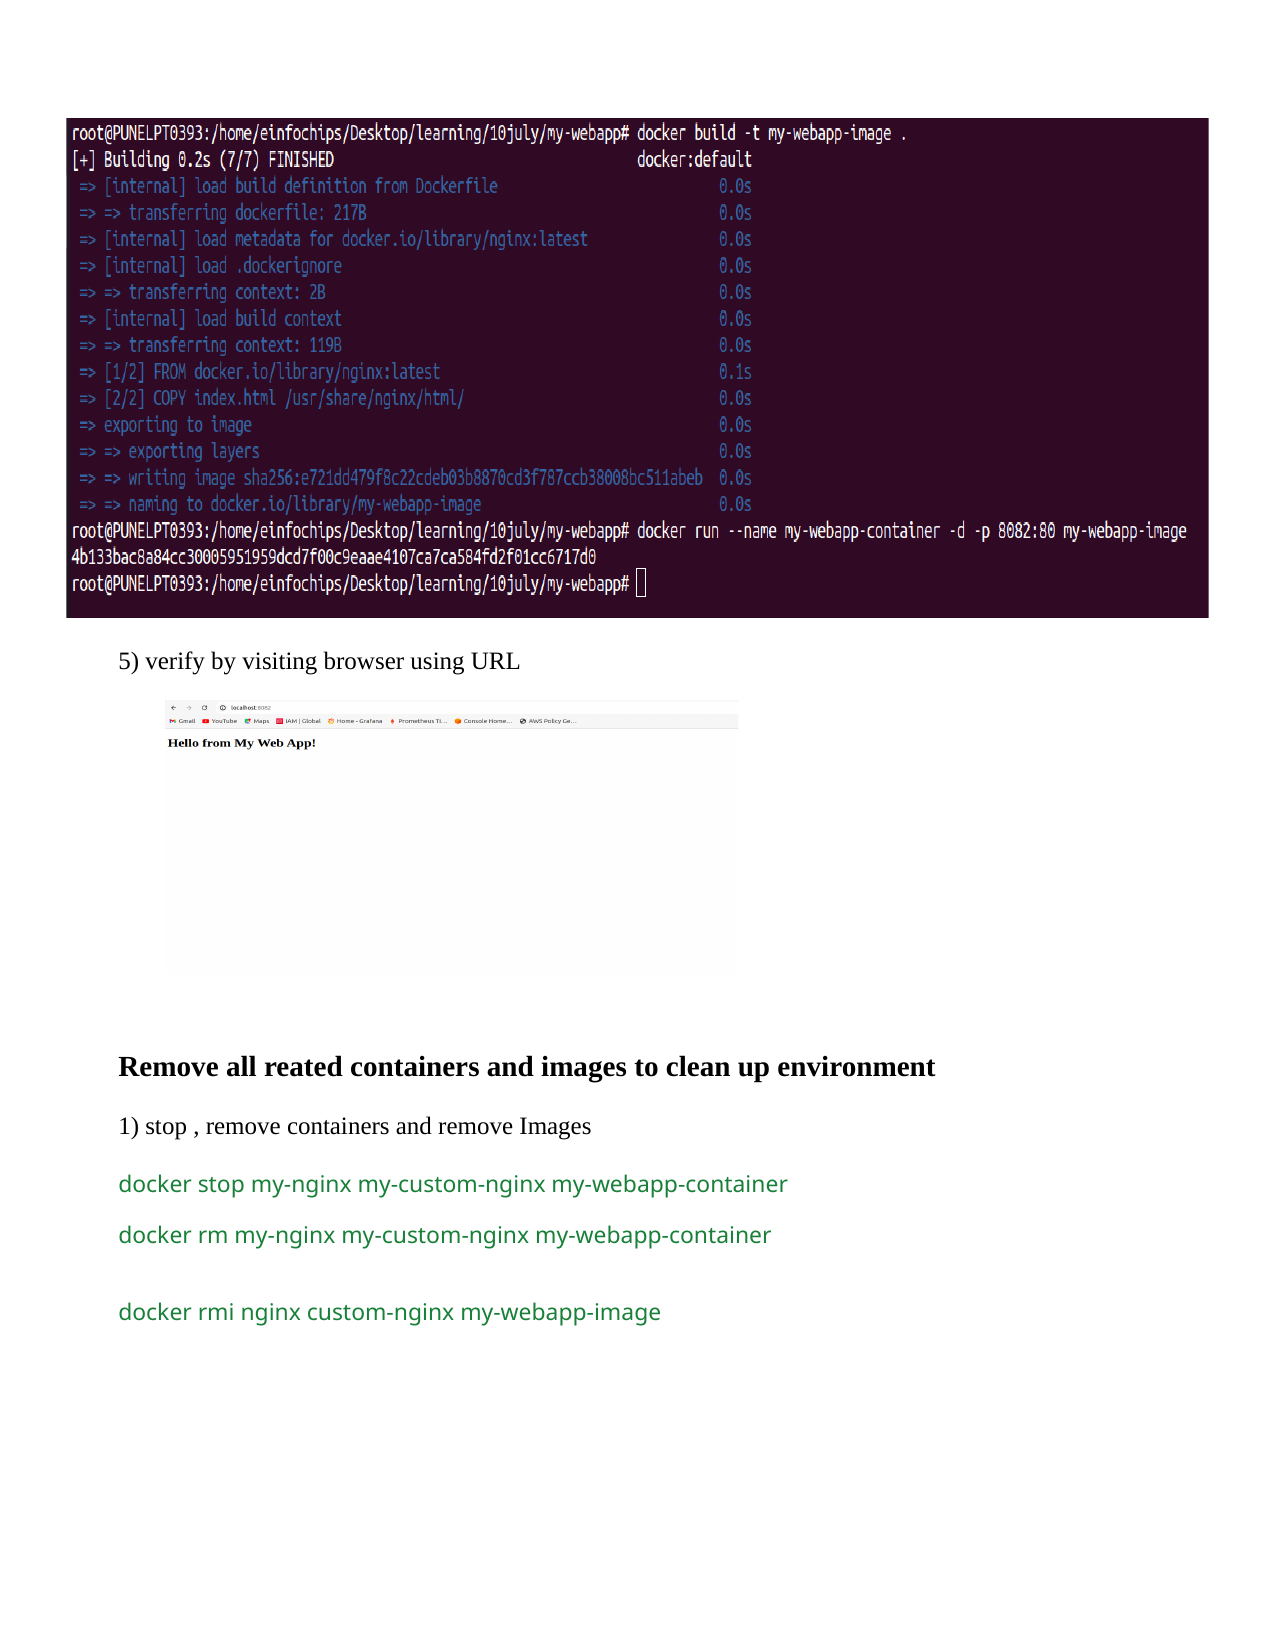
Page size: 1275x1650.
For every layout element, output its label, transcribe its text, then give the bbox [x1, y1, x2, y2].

picture [165, 700, 739, 974]
text docker stop my-nginx my-custom-nginx my-webapp-container [118, 1168, 1157, 1200]
text Remove all reated containers and images to clean up environment [118, 1049, 1157, 1082]
text docker rmi nginx custom-nginx my-webapp-image [118, 1262, 1157, 1327]
picture [66, 118, 1209, 618]
text 5) verify by visiting browser using URL [118, 646, 1157, 675]
text 1) stop , remove containers and remove Images [118, 1111, 1157, 1140]
text docker rm my-nginx my-custom-nginx my-webapp-container [118, 1219, 1157, 1250]
